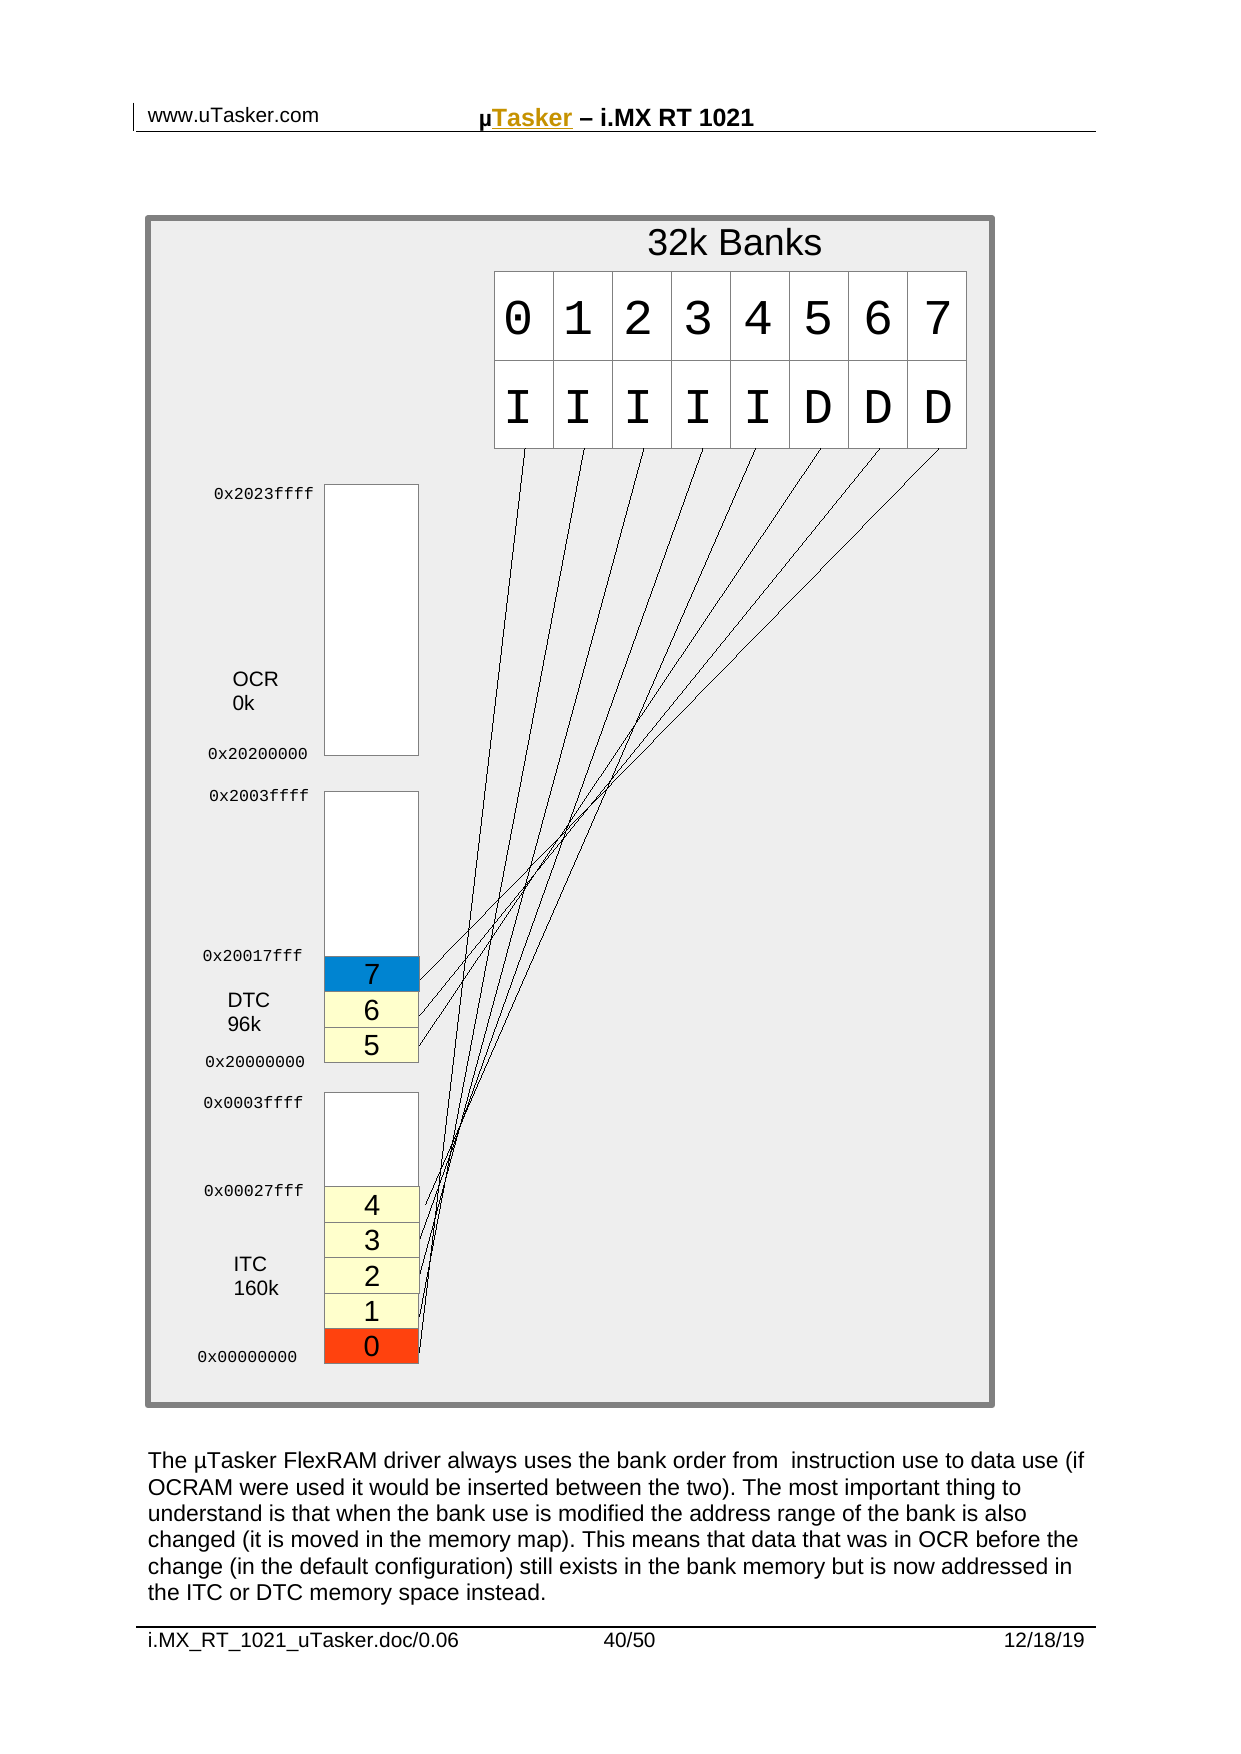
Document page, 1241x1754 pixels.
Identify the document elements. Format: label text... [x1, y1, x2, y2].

text The µTasker FlexRAM driver always uses the bank order from instruction use to data use (if OCRAM were used it would be inserted between the two). The most important thing to understand is that when the bank use is modified the address range of the bank is also changed (it is moved in the memory map). This means that data that was in OCR before the change (in the default configuration) still exists in the bank memory but is now addressed in the ITC or DTC memory space instead. [148, 1447, 1093, 1605]
